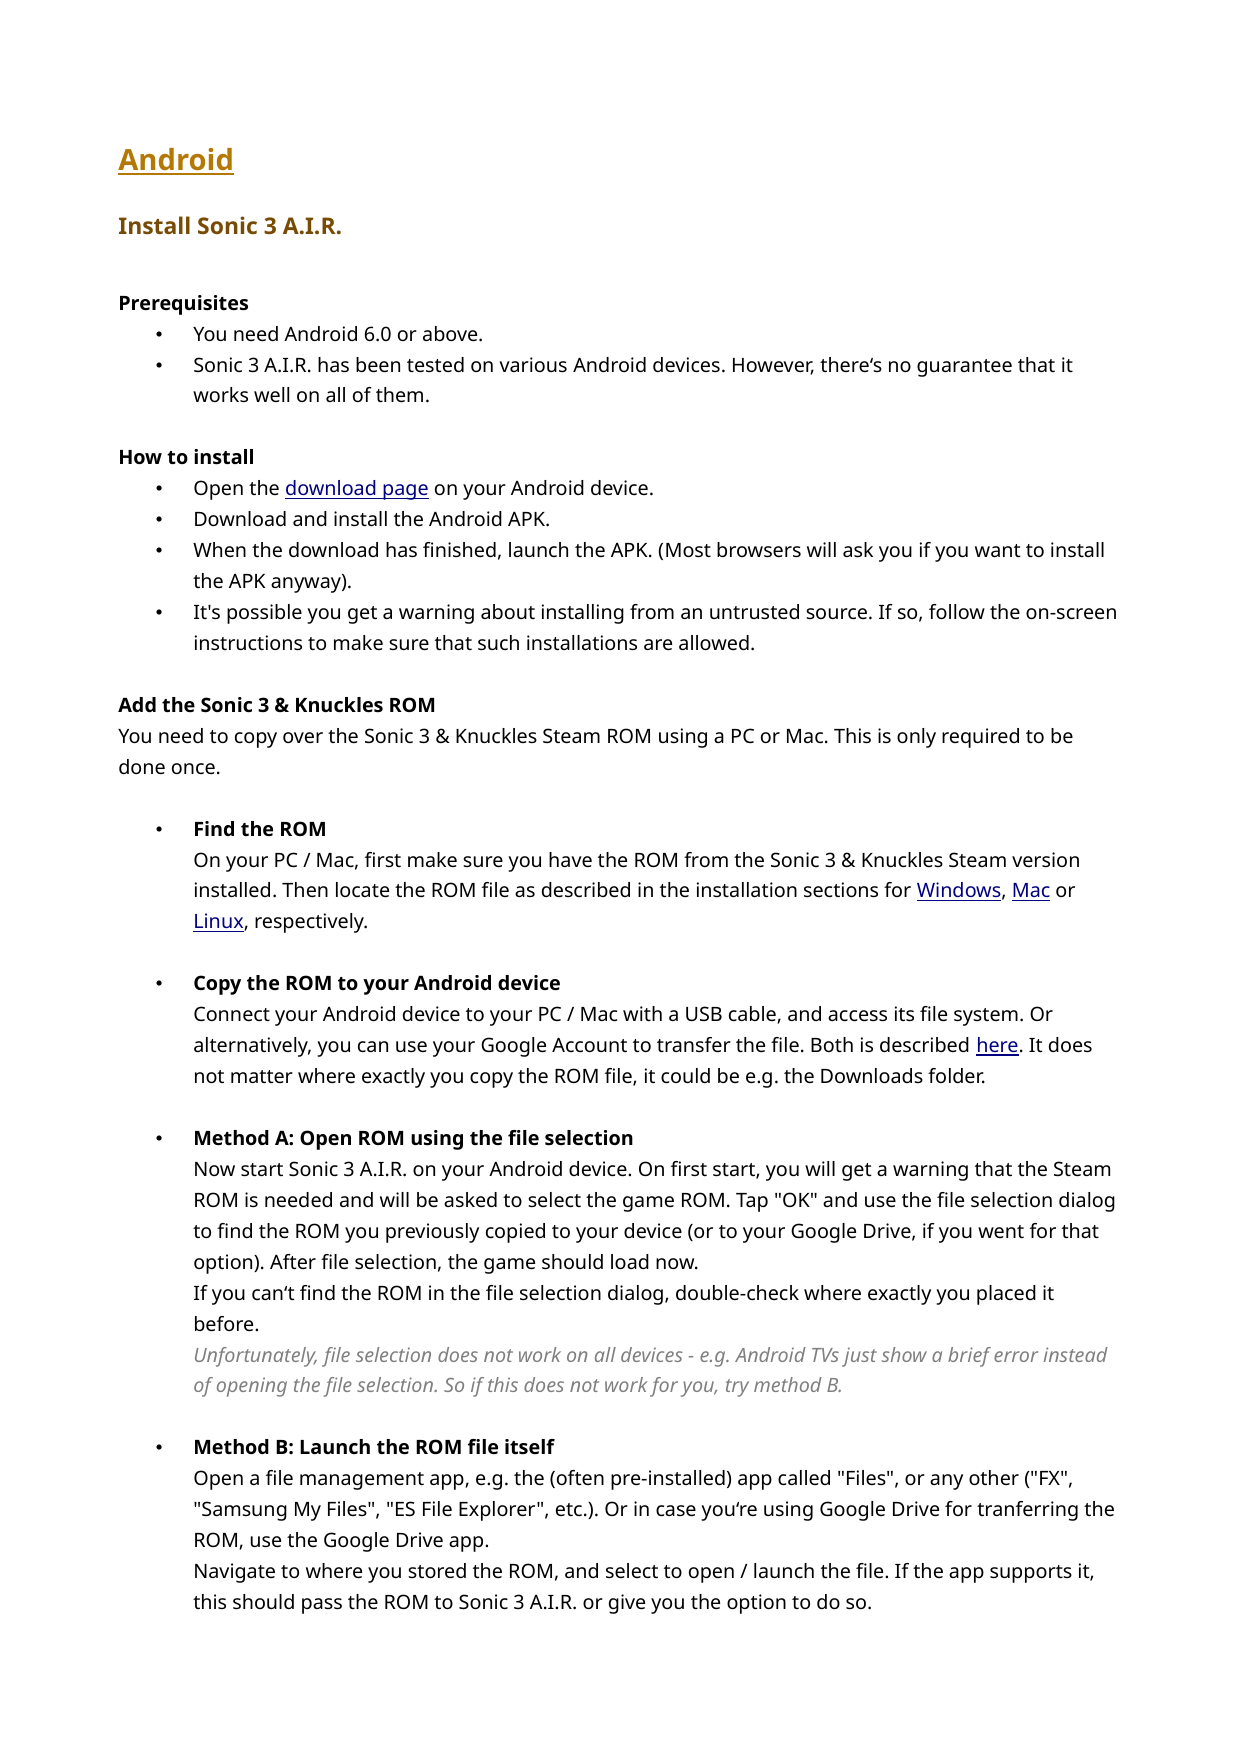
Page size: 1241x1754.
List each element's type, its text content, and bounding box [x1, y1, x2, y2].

list Find the ROM On your PC / Mac, first make sure you have the ROM from the Sonic 3 & Knuckles Steam version installed. Then locate the ROM file as described in the installation sections for Windows, Mac or Linux, respectively. [156, 815, 1122, 966]
list Download and install the Android APK. [156, 506, 1122, 532]
subtitle Install Sonic 3 A.I.R. [118, 209, 1122, 241]
list Sonic 3 A.I.R. has been tested on various Android devices. However, there‘s no guarantee that it works well on all of them. [156, 351, 1122, 409]
list Method A: Open ROM using the file selection Now start Sonic 3 A.I.R. on your Android device. On first start, you will get a warning that the Steam ROM is needed and will be asked to select the game ROM. Tap "OK" and use the file selection dialog to find the ROM you previously copied to your device (or to your Google Drive, if you went for that option). After file selection, the game should load now. If you can‘t find the ROM in the file selection dialog, double-check where exactly you placed it before. Unfortunately, file selection does not work on all devices - e.g. Android TVs just show a brief error instead of opening the file selection. So if this does not work for you, try method B. [156, 1124, 1122, 1430]
text How to install [118, 444, 1122, 471]
subtitle Android [118, 139, 1122, 179]
text You need to copy over the Sonic 3 & Knuckles Steam ROM using a PC or Mac. This is only required to be done once. [118, 722, 1122, 811]
list It's possible you get a warning about installing from an untrusted source. If so, follow the on-screen instructions to make sure that such installations are allowed. [156, 598, 1122, 656]
list Copy the ROM to your Android device Connect your Android device to your PC / Mac with a USB cable, and access its file system. Or alternatively, you can use your Google Account to transfer the file. Both is described here. It does not matter where exactly you copy the ROM file, it could be e.g. the Downloads folder. [156, 969, 1122, 1120]
list Method B: Launch the ROM file itself Open a file management app, e.g. the (often pre-installed) app called "Files", or any other ("FX", "Samsung My Files", "ES File Explorer", etc.). Or in case you‘re using Google Drive for tranferring the ROM, use the Google Drive app. Navigate to where you stored the ROM, and select to open / launch the file. If the app supports it, this should pass the ROM to Sonic 3 A.I.R. or give you the option to do so. [156, 1434, 1122, 1615]
list When the download has finished, launch the APK. (Most browsers will ask you if you want to install the APK anyway). [156, 536, 1122, 594]
text Prerequisites [118, 289, 1122, 316]
list You need Android 6.0 or above. [156, 320, 1122, 347]
list Open the download page on your Android device. [156, 474, 1122, 502]
text Add the Sonic 3 & Knuckles ROM [118, 691, 1122, 718]
